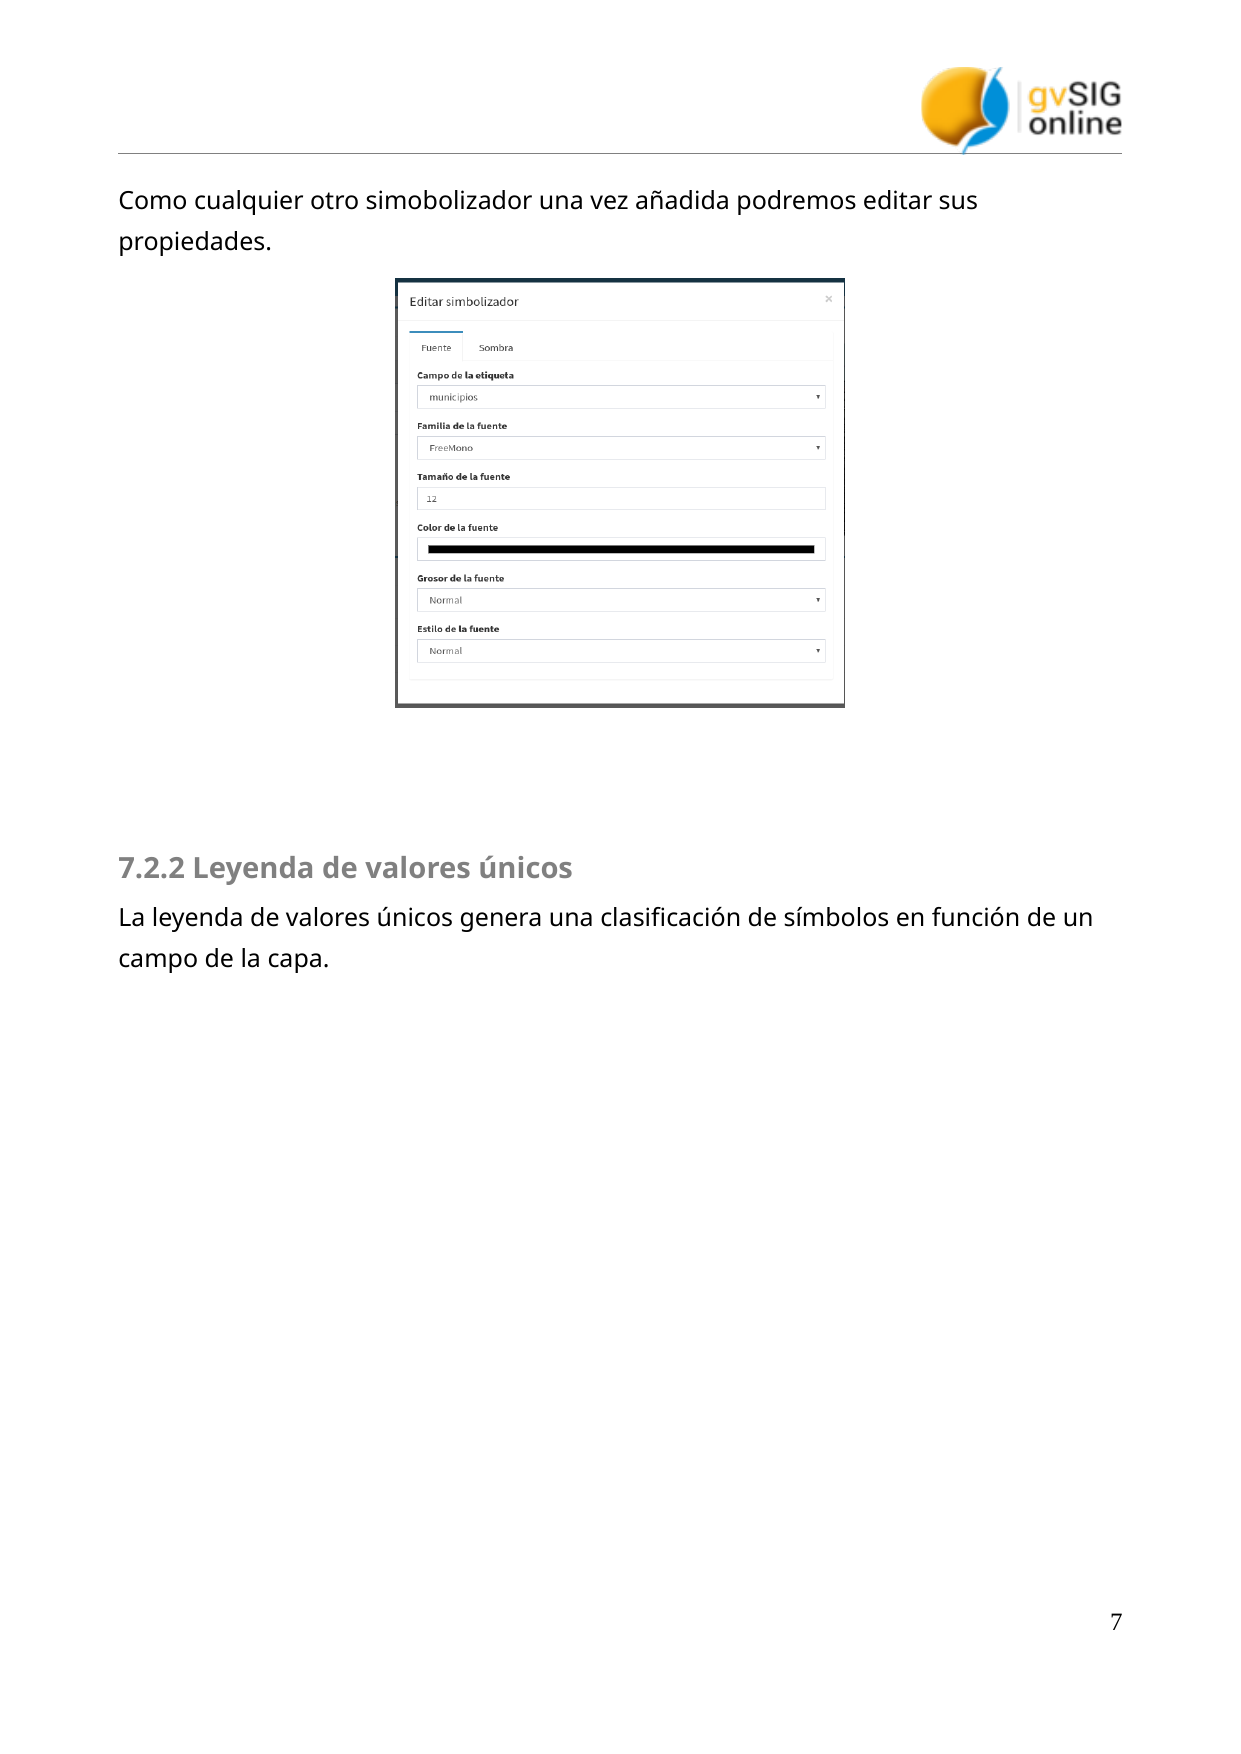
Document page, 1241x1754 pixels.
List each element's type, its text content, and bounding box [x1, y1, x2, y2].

text Como cualquier otro simobolizador una vez añadida podremos editar sus propiedades. [118, 182, 1122, 257]
picture [921, 67, 1122, 155]
text La leyenda de valores únicos genera una clasificación de símbolos en función de un campo de la capa. [118, 899, 1122, 974]
subtitle 7.2.2 Leyenda de valores únicos [118, 847, 1122, 887]
picture [395, 278, 845, 708]
